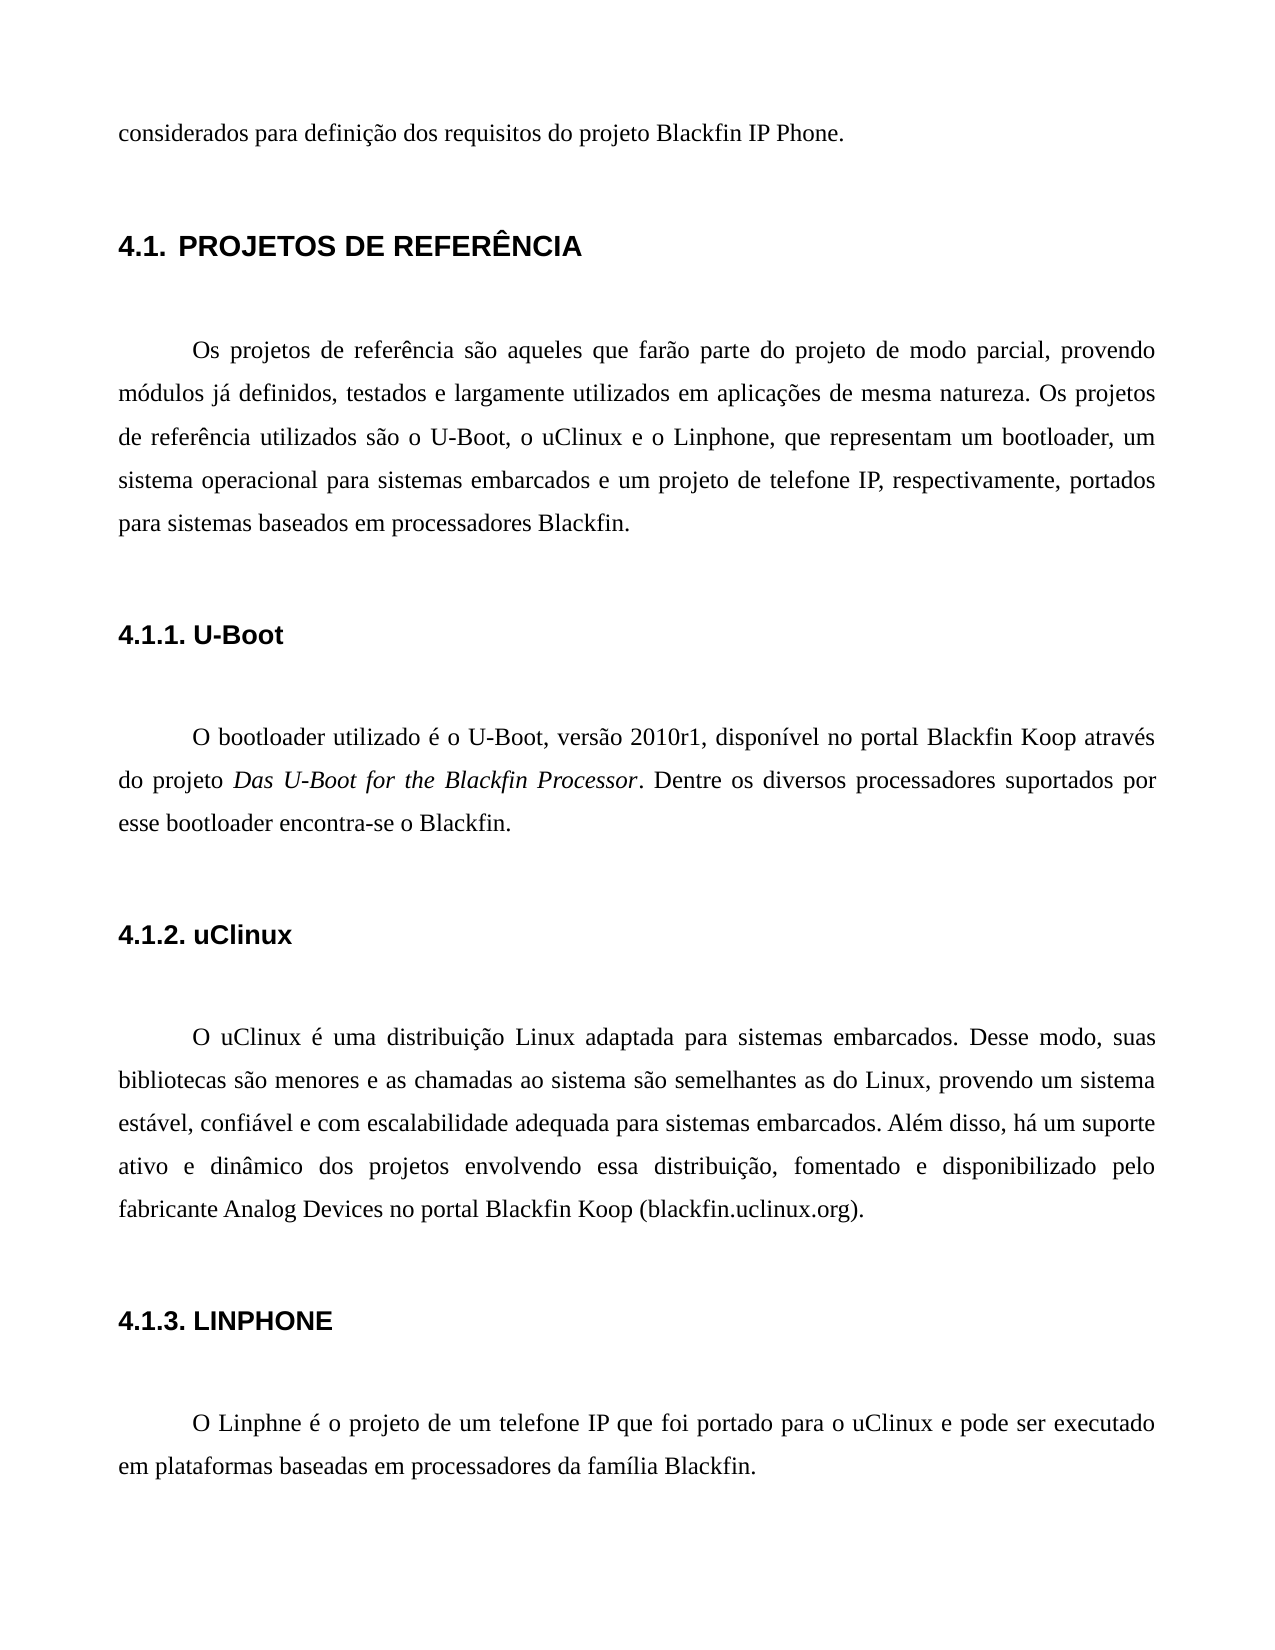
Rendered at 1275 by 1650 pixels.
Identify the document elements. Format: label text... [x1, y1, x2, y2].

text considerados para definição dos requisitos do projeto Blackfin IP Phone. [118, 118, 1157, 147]
subtitle LINPHONE [118, 1305, 1157, 1337]
subtitle U-Boot [118, 619, 1157, 650]
text O Linphne é o projeto de um telefone IP que foi portado para o uClinux e pode ser executado em plataformas baseadas em processadores da família Blackfin. [118, 1408, 1157, 1480]
text O uClinux é uma distribuição Linux adaptada para sistemas embarcados. Desse modo, suas bibliotecas são menores e as chamadas ao sistema são semelhantes as do Linux, provendo um sistema estável, confiável e com escalabilidade adequada para sistemas embarcados. Além disso, há um suporte ativo e dinâmico dos projetos envolvendo essa distribuição, fomentado e disponibilizado pelo fabricante Analog Devices no portal Blackfin Koop (blackfin.uclinux.org). [118, 1022, 1157, 1223]
subtitle uClinux [118, 919, 1157, 950]
text O bootloader utilizado é o U-Boot, versão 2010r1, disponível no portal Blackfin Koop através do projeto Das U-Boot for the Blackfin Processor. Dentre os diversos processadores suportados por esse bootloader encontra-se o Blackfin. [118, 722, 1157, 837]
text Os projetos de referência são aqueles que farão parte do projeto de modo parcial, provendo módulos já definidos, testados e largamente utilizados em aplicações de mesma natureza. Os projetos de referência utilizados são o U-Boot, o uClinux e o Linphone, que representam um bootloader, um sistema operacional para sistemas embarcados e um projeto de telefone IP, respectivamente, portados para sistemas baseados em processadores Blackfin. [118, 335, 1157, 537]
subtitle PROJETOS DE REFERÊNCIA [118, 229, 1157, 263]
